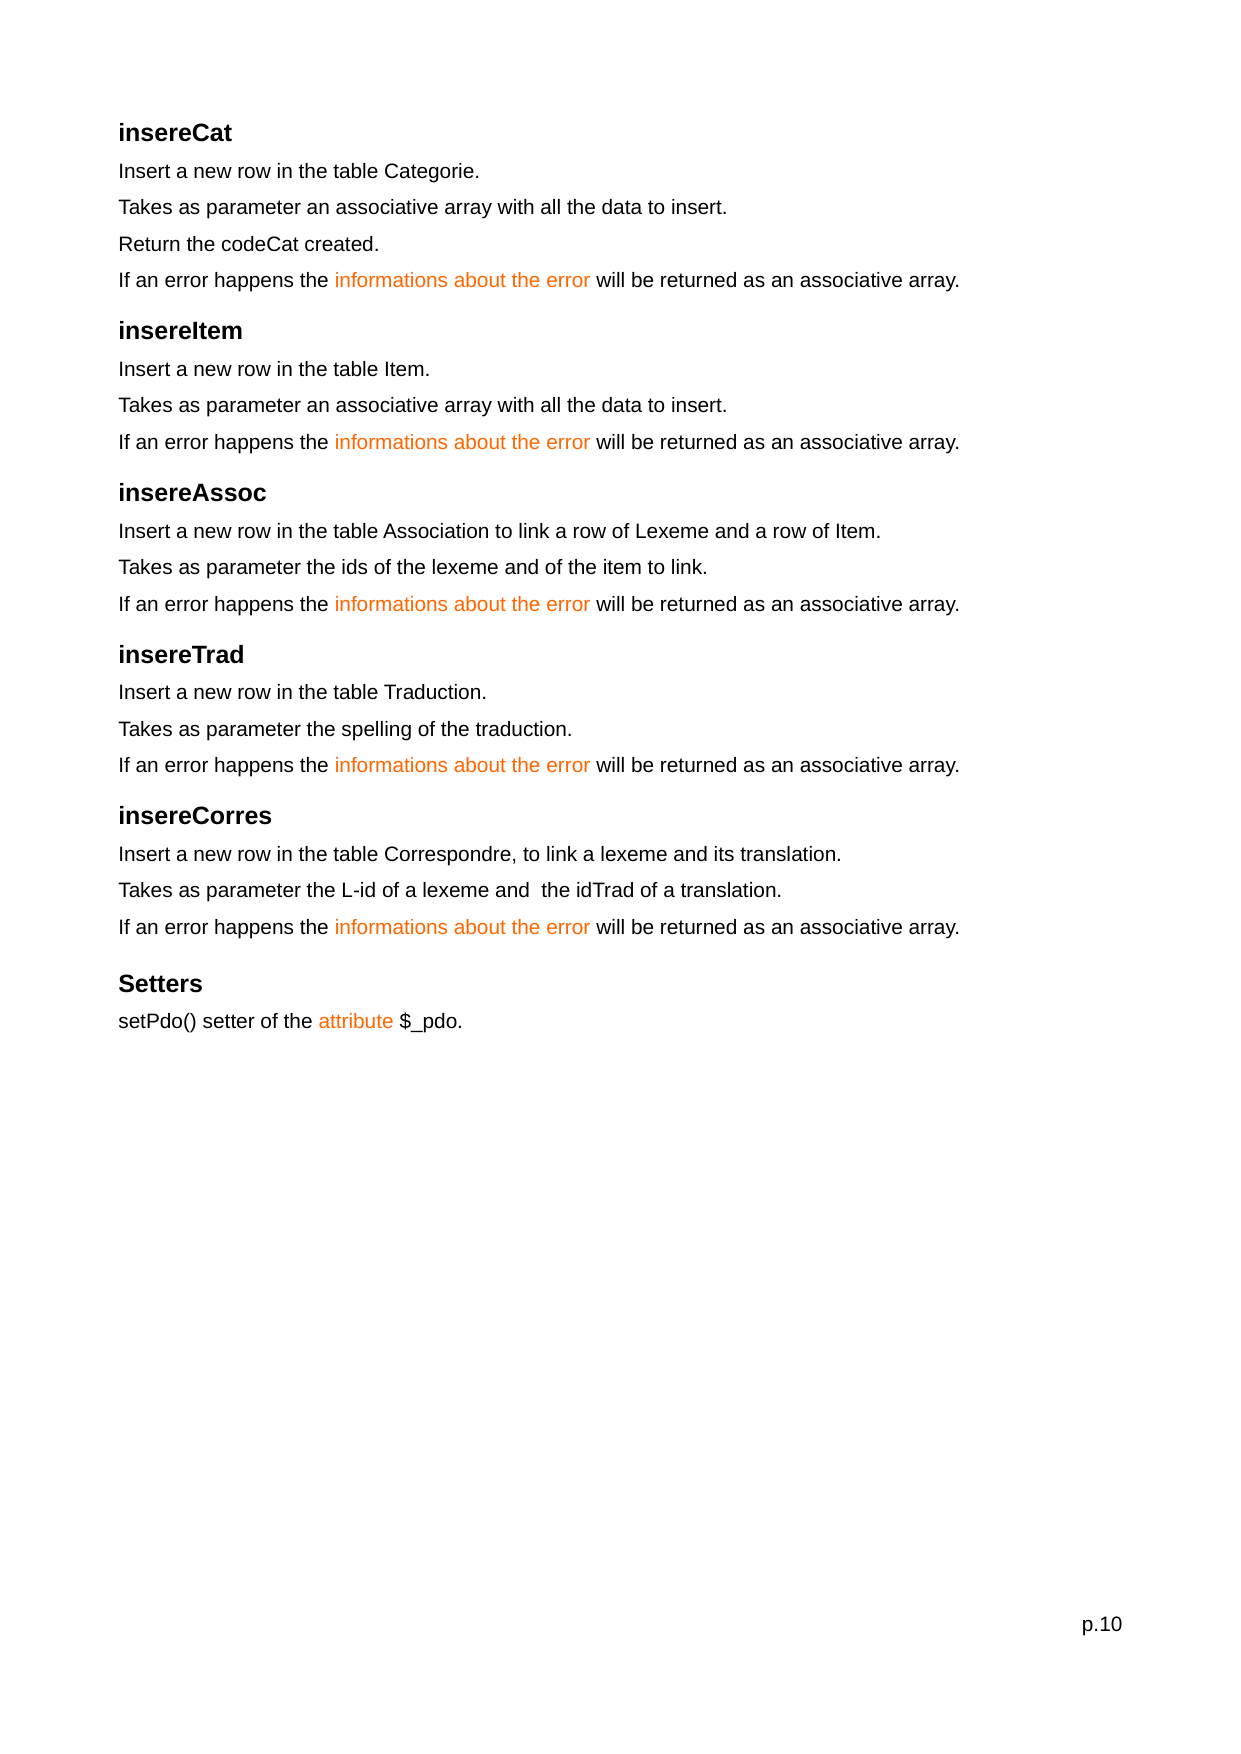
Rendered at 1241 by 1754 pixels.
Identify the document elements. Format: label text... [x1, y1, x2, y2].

text Insert a new row in the table Categorie. [118, 159, 1122, 183]
text If an error happens the informations about the error will be returned as an associative array. [118, 591, 1122, 615]
text Takes as parameter an associative array with all the data to insert. [118, 195, 1122, 219]
subtitle insereItem [118, 316, 1122, 345]
subtitle insereTrad [118, 639, 1122, 668]
subtitle insereCat [118, 118, 1122, 147]
text Insert a new row in the table Association to link a row of Lexeme and a row of Item. [118, 518, 1122, 542]
text If an error happens the informations about the error will be returned as an associative array. [118, 915, 1122, 939]
text If an error happens the informations about the error will be returned as an associative array. [118, 268, 1122, 292]
text Takes as parameter an associative array with all the data to insert. [118, 393, 1122, 417]
text Return the codeCat created. [118, 232, 1122, 256]
text Insert a new row in the table Correspondre, to link a lexeme and its translation. [118, 842, 1122, 866]
subtitle insereAssoc [118, 478, 1122, 507]
text Takes as parameter the spelling of the traduction. [118, 717, 1122, 741]
subtitle insereCorres [118, 801, 1122, 830]
text setPdo() setter of the attribute $_pdo. [118, 1009, 1122, 1033]
text Takes as parameter the L-id of a lexeme and the idTrad of a translation. [118, 878, 1122, 902]
subtitle Setters [118, 969, 1122, 998]
text If an error happens the informations about the error will be returned as an associative array. [118, 430, 1122, 454]
text Takes as parameter the ids of the lexeme and of the item to link. [118, 555, 1122, 579]
text Insert a new row in the table Traduction. [118, 680, 1122, 704]
text Insert a new row in the table Item. [118, 357, 1122, 381]
text If an error happens the informations about the error will be returned as an associative array. [118, 753, 1122, 777]
